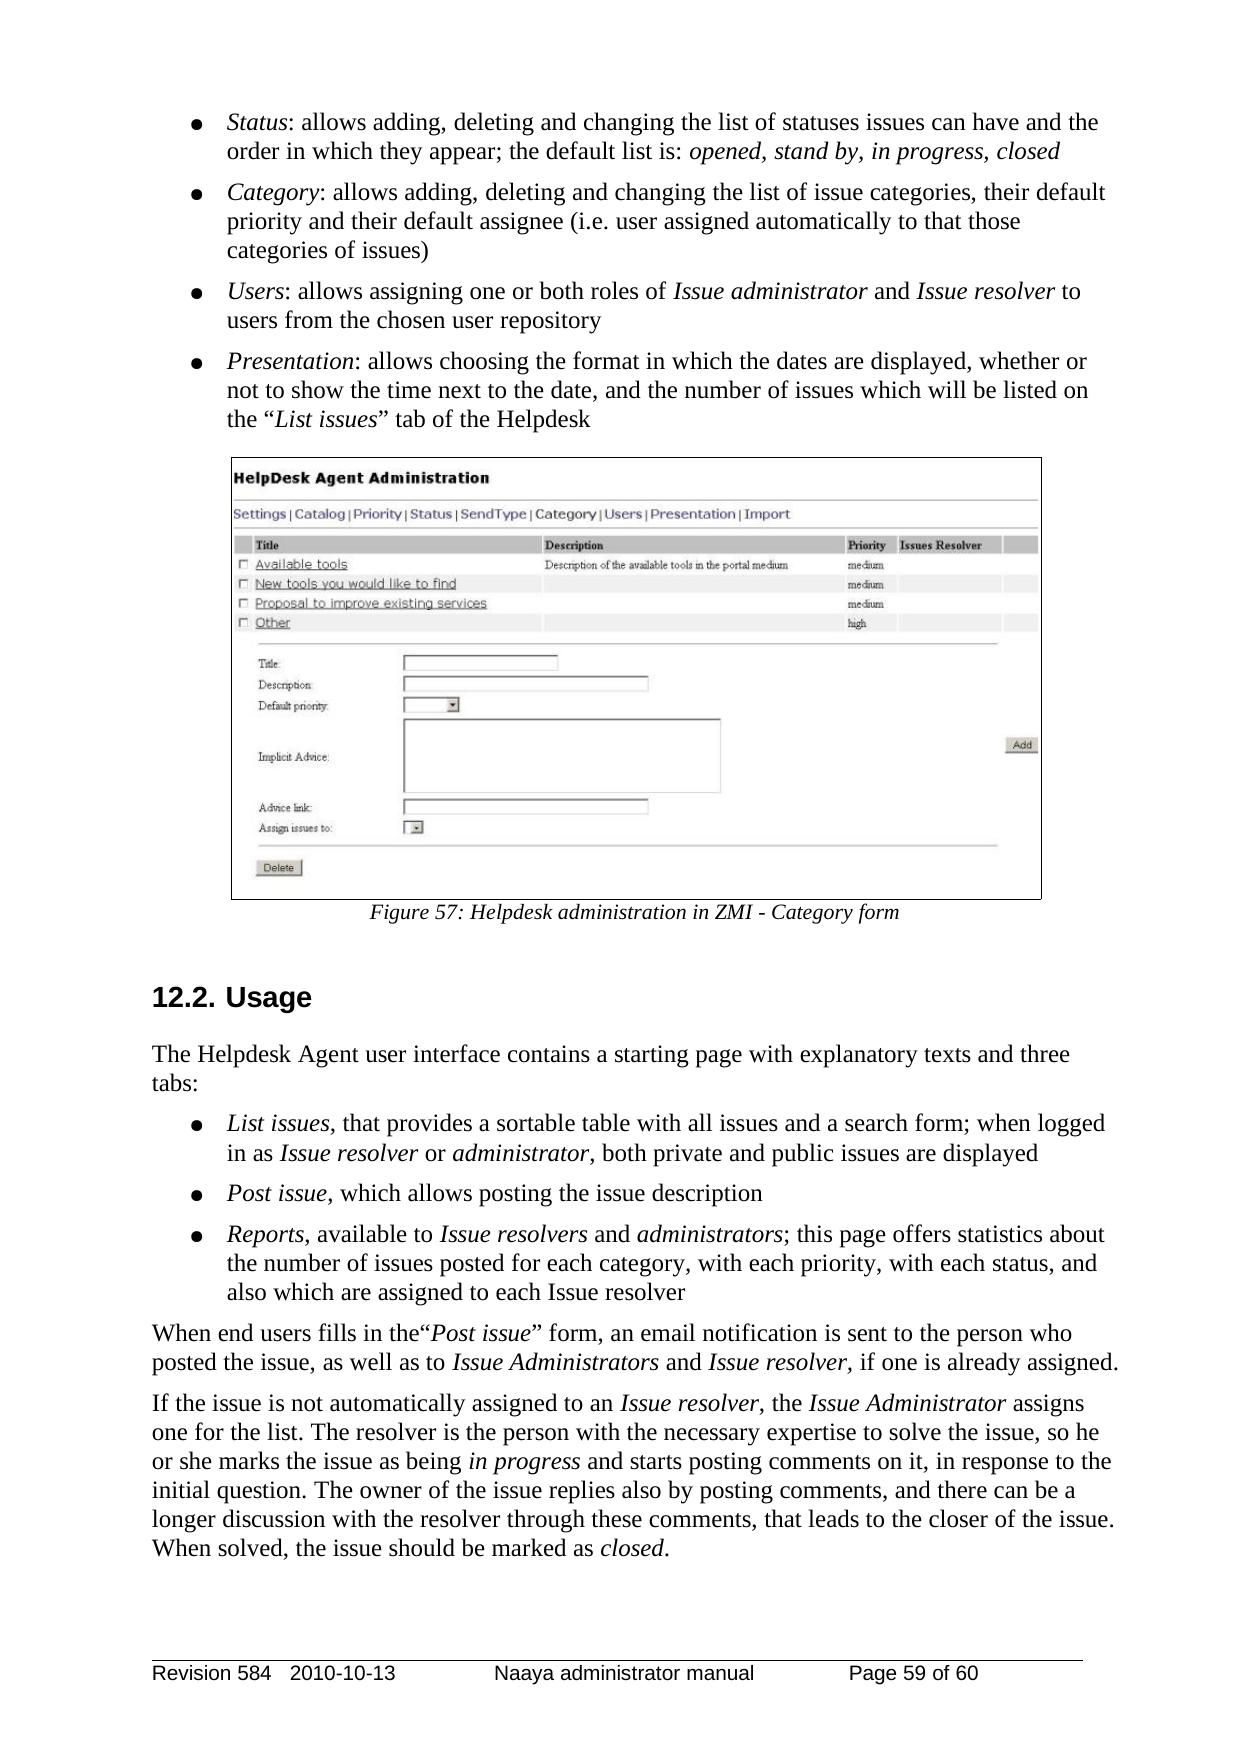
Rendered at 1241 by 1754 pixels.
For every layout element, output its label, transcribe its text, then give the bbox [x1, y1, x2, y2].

text If the issue is not automatically assigned to an Issue resolver, the Issue Administrator assigns one for the list. The resolver is the person with the necessary expertise to solve the issue, so he or she marks the issue as being in progress and starts posting comments on it, in response to the initial question. The owner of the issue replies also by posting comments, and there can be a longer discussion with the resolver through these comments, that leads to the closer of the issue. When solved, the issue should be marked as closed. [152, 1388, 1120, 1562]
list Reports, available to Issue resolvers and administrators; this page offers statistics about the number of issues posted for each category, with each priority, with each status, and also which are assigned to each Issue resolver [189, 1219, 1120, 1306]
text Figure 57: Helpdesk administration in ZMI - Category form [231, 900, 1041, 925]
list Category: allows adding, deleting and changing the list of issue categories, their default priority and their default assignee (i.e. user assigned automatically to that those categories of issues) [189, 177, 1120, 264]
text When end users fills in the“Post issue” form, an email notification is sent to the person who posted the issue, as well as to Issue Administrators and Issue resolver, if one is already assigned. [152, 1318, 1120, 1376]
list Status: allows adding, deleting and changing the list of statuses issues can have and the order in which they appear; the default list is: opened, stand by, in progress, closed [189, 107, 1120, 165]
subtitle Usage [152, 980, 1120, 1014]
list Post issue, which allows posting the issue description [189, 1178, 1120, 1207]
list List issues, that provides a sortable table with all issues and a search form; when logged in as Issue resolver or administrator, both private and public issues are displayed [189, 1108, 1120, 1166]
picture [233, 460, 1039, 897]
text The Helpdesk Agent user interface contains a starting page with explanatory texts and three tabs: [152, 1038, 1120, 1097]
list Users: allows assigning one or both roles of Issue administrator and Issue resolver to users from the chosen user repository [189, 276, 1120, 334]
list Presentation: allows choosing the format in which the dates are displayed, whether or not to show the time next to the date, and the number of issues which will be listed on the “List issues” tab of the Helpdesk [189, 346, 1120, 433]
